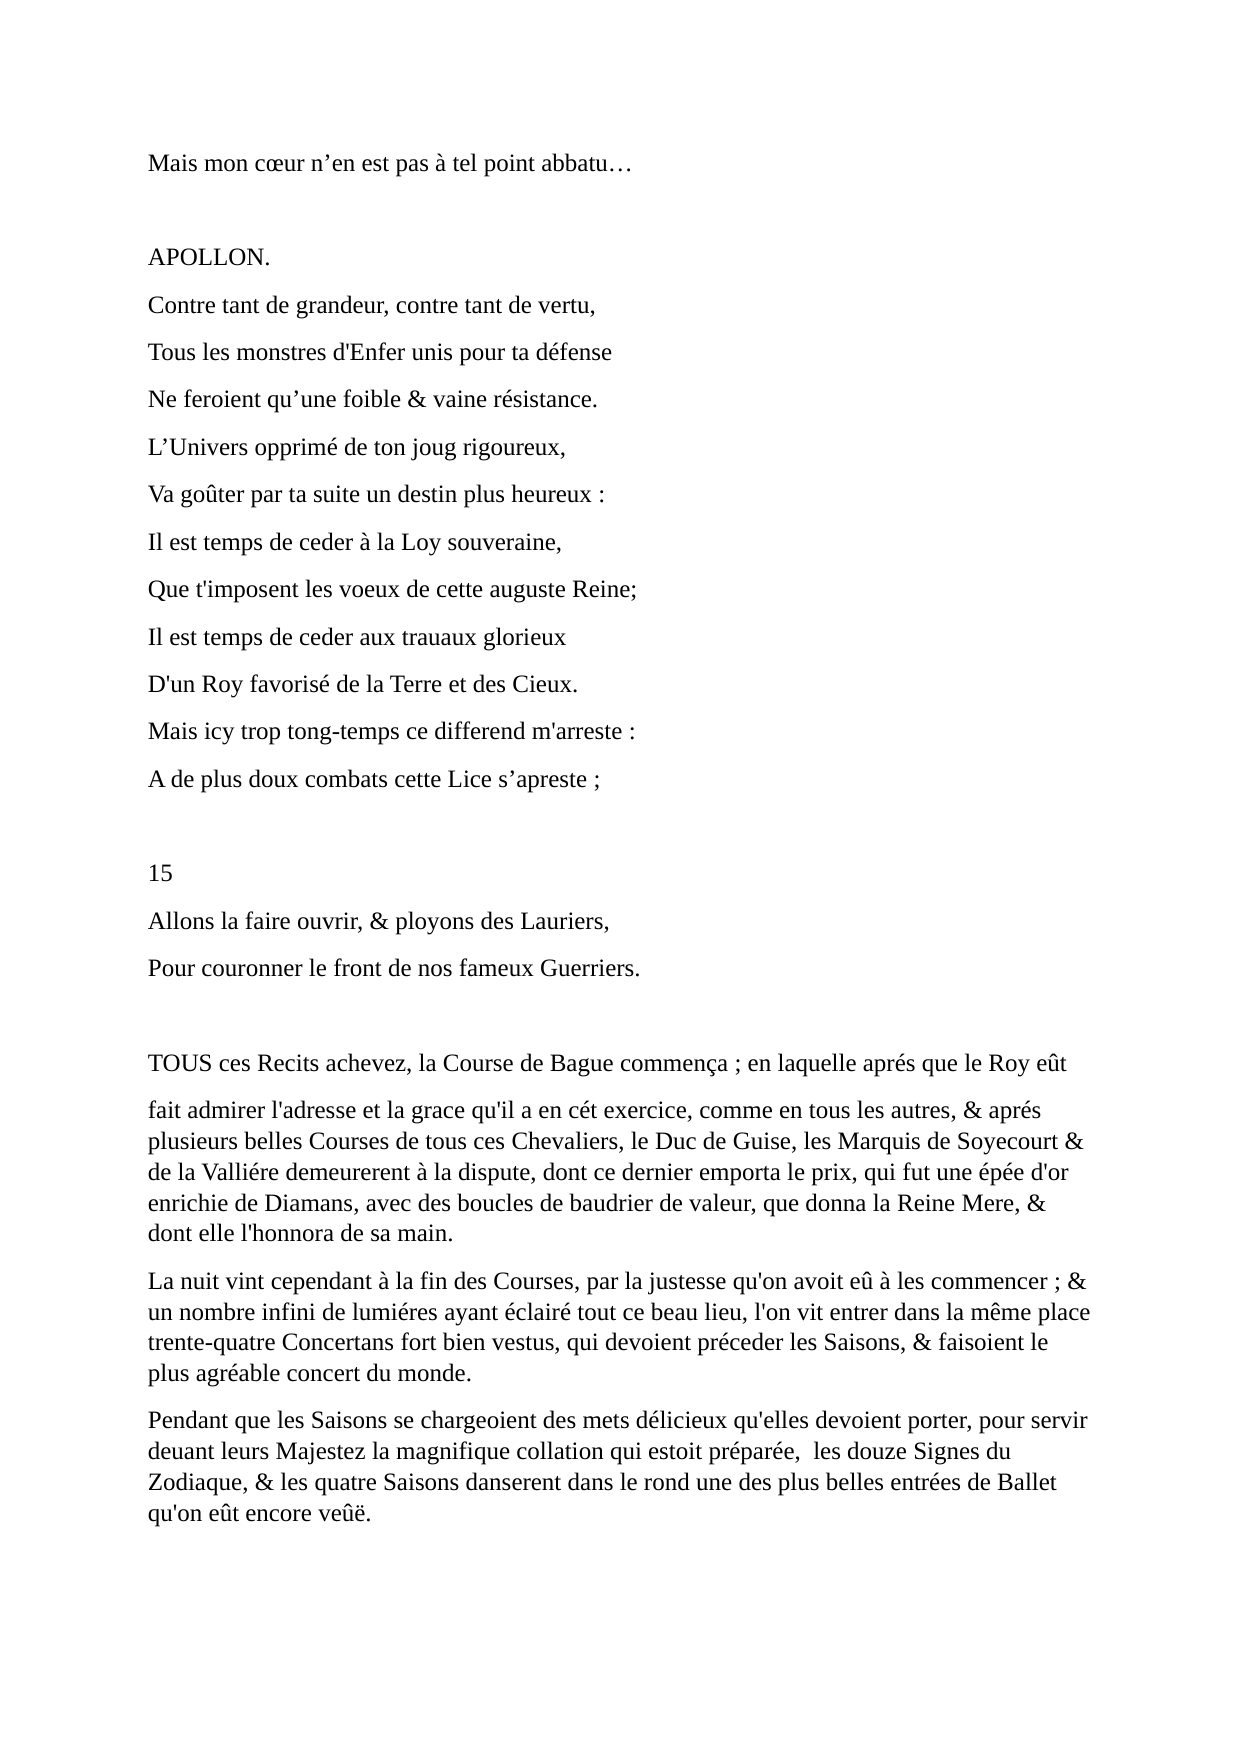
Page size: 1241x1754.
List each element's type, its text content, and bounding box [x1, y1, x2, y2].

text D'un Roy favorisé de la Terre et des Cieux. [148, 669, 1093, 698]
text La nuit vint cependant à la fin des Courses, par la justesse qu'on avoit eû à les commencer ; & un nombre infini de lumiéres ayant éclairé tout ce beau lieu, l'on vit entrer dans la même place trente-quatre Concertans fort bien vestus, qui devoient préceder les Saisons, & faisoient le plus agréable concert du monde. [148, 1266, 1093, 1387]
text Il est temps de ceder à la Loy souveraine, [148, 527, 1093, 556]
text Pendant que les Saisons se chargeoient des mets délicieux qu'elles devoient porter, pour servir deuant leurs Majestez la magnifique collation qui estoit préparée, les douze Signes du Zodiaque, & les quatre Saisons danserent dans le rond une des plus belles entrées de Ballet qu'on eût encore veûë. [148, 1405, 1093, 1526]
text Que t'imposent les voeux de cette auguste Reine; [148, 574, 1093, 603]
text Tous les monstres d'Enfer unis pour ta défense [148, 337, 1093, 366]
text TOUS ces Recits achevez, la Course de Bague commença ; en laquelle aprés que le Roy eût [148, 1048, 1093, 1077]
text APOLLON. [148, 242, 1093, 271]
text A de plus doux combats cette Lice s’apreste ; [148, 764, 1093, 792]
text Ne feroient qu’une foible & vaine résistance. [148, 384, 1093, 413]
text Pour couronner le front de nos fameux Guerriers. [148, 953, 1093, 982]
text Il est temps de ceder aux trauaux glorieux [148, 622, 1093, 650]
text Contre tant de grandeur, contre tant de vertu, [148, 290, 1093, 318]
text L’Univers opprimé de ton joug rigoureux, [148, 432, 1093, 461]
text Allons la faire ouvrir, & ployons des Lauriers, [148, 906, 1093, 935]
text fait admirer l'adresse et la grace qu'il a en cét exercice, comme en tous les autres, & aprés plusieurs belles Courses de tous ces Chevaliers, le Duc de Guise, les Marquis de Soyecourt & de la Valliére demeurerent à la dispute, dont ce dernier emporta le prix, qui fut une épée d'or enrichie de Diamans, avec des boucles de baudrier de valeur, que donna la Reine Mere, & dont elle l'honnora de sa main. [148, 1096, 1093, 1247]
text Va goûter par ta suite un destin plus heureux : [148, 479, 1093, 508]
text Mais mon cœur n’en est pas à tel point abbatu… [148, 148, 1093, 176]
text Mais icy trop tong-temps ce differend m'arreste : [148, 716, 1093, 745]
text 15 [148, 858, 1093, 887]
